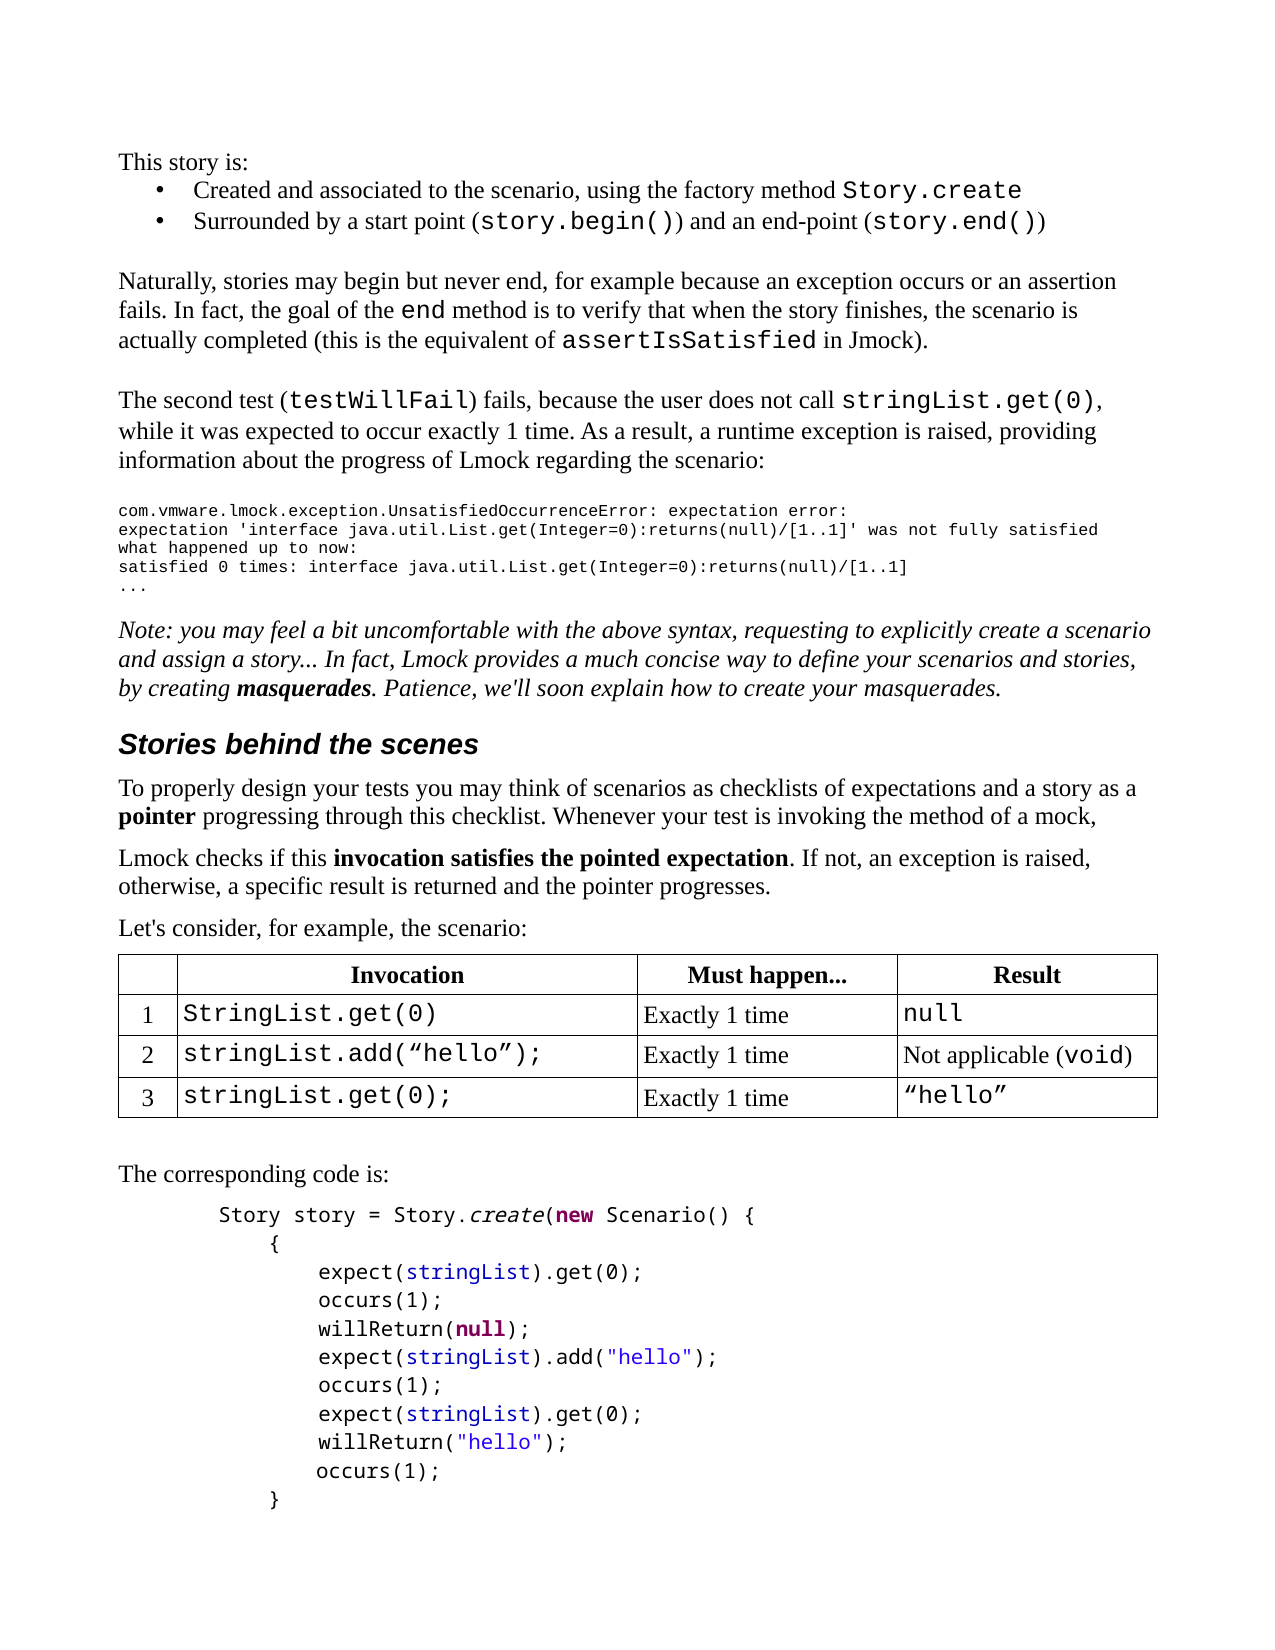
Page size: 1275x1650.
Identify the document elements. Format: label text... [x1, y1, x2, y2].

table_cell stringList.add(“hello”); [178, 1036, 637, 1077]
text occurs(1); [118, 1371, 1157, 1399]
text To properly design your tests you may think of scenarios as checklists of expectations and a story as a pointer progressing through this checklist. Whenever your test is invoking the method of a mock, [118, 773, 1157, 830]
table_cell Not applicable (void) [898, 1036, 1157, 1077]
text Note: you may feel a bit uncomfortable with the above syntax, requesting to explicitly create a scenario and assign a story... In fact, Lmock provides a much concise way to define your scenarios and stories, by creating masquerades. Patience, we'll soon explain how to create your masquerades. [118, 615, 1157, 702]
text The corresponding code is: [118, 1159, 1157, 1187]
table_cell Exactly 1 time [638, 1036, 897, 1077]
table_cell StringList.get(0) [178, 995, 637, 1034]
text willReturn("hello"); [118, 1427, 1157, 1456]
text com.vmware.lmock.exception.UnsatisfiedOccurrenceError: expectation error: [118, 502, 1157, 521]
text Let's consider, for example, the scenario: [118, 913, 1157, 941]
table_cell null [898, 995, 1157, 1034]
text Lmock checks if this invocation satisfies the pointed expectation. If not, an exception is raised, otherwise, a specific result is returned and the pointer progresses. [118, 843, 1157, 900]
table_cell 2 [119, 1036, 177, 1077]
text expect(stringList).get(0); [118, 1257, 1157, 1285]
text satisfied 0 times: interface java.util.List.get(Integer=0):returns(null)/[1..1] [118, 559, 1157, 578]
table_cell Exactly 1 time [638, 1078, 897, 1117]
list Created and associated to the scenario, using the factory method Story.create [156, 176, 1157, 206]
table_cell 1 [119, 995, 177, 1034]
text expect(stringList).add("hello"); [118, 1342, 1157, 1371]
text The second test (testWillFail) fails, because the user does not call stringList.get(0), while it was expected to occur exactly 1 time. As a result, a runtime exception is raised, providing information about the progress of Lmock regarding the scenario: [118, 385, 1157, 473]
text } [118, 1484, 1157, 1513]
table_header [119, 955, 177, 994]
text occurs(1); [118, 1456, 1157, 1484]
text { [118, 1228, 1157, 1257]
list Surrounded by a start point (story.begin()) and an end-point (story.end()) [156, 206, 1157, 237]
text Story story = Story.create(new Scenario() { [118, 1200, 1157, 1228]
table_cell “hello” [898, 1078, 1157, 1117]
text ... [118, 578, 1157, 597]
table_cell stringList.get(0); [178, 1078, 637, 1117]
table_header Result [898, 955, 1157, 994]
text expect(stringList).get(0); [118, 1399, 1157, 1427]
table_cell Exactly 1 time [638, 995, 897, 1034]
text expectation 'interface java.util.List.get(Integer=0):returns(null)/[1..1]' was not fully satisfied [118, 521, 1157, 540]
text occurs(1); [118, 1285, 1157, 1314]
text This story is: [118, 147, 1157, 176]
text what happened up to now: [118, 540, 1157, 559]
table_header Invocation [178, 955, 637, 994]
text Naturally, stories may begin but never end, for example because an exception occurs or an assertion fails. In fact, the goal of the end method is to verify that when the story finishes, the scenario is actually completed (this is the equivalent of assertIsSatisfied in Jmock). [118, 266, 1157, 356]
table_cell 3 [119, 1078, 177, 1117]
table_header Must happen... [638, 955, 897, 994]
text willReturn(null); [118, 1314, 1157, 1342]
subtitle Stories behind the scenes [118, 727, 1157, 760]
